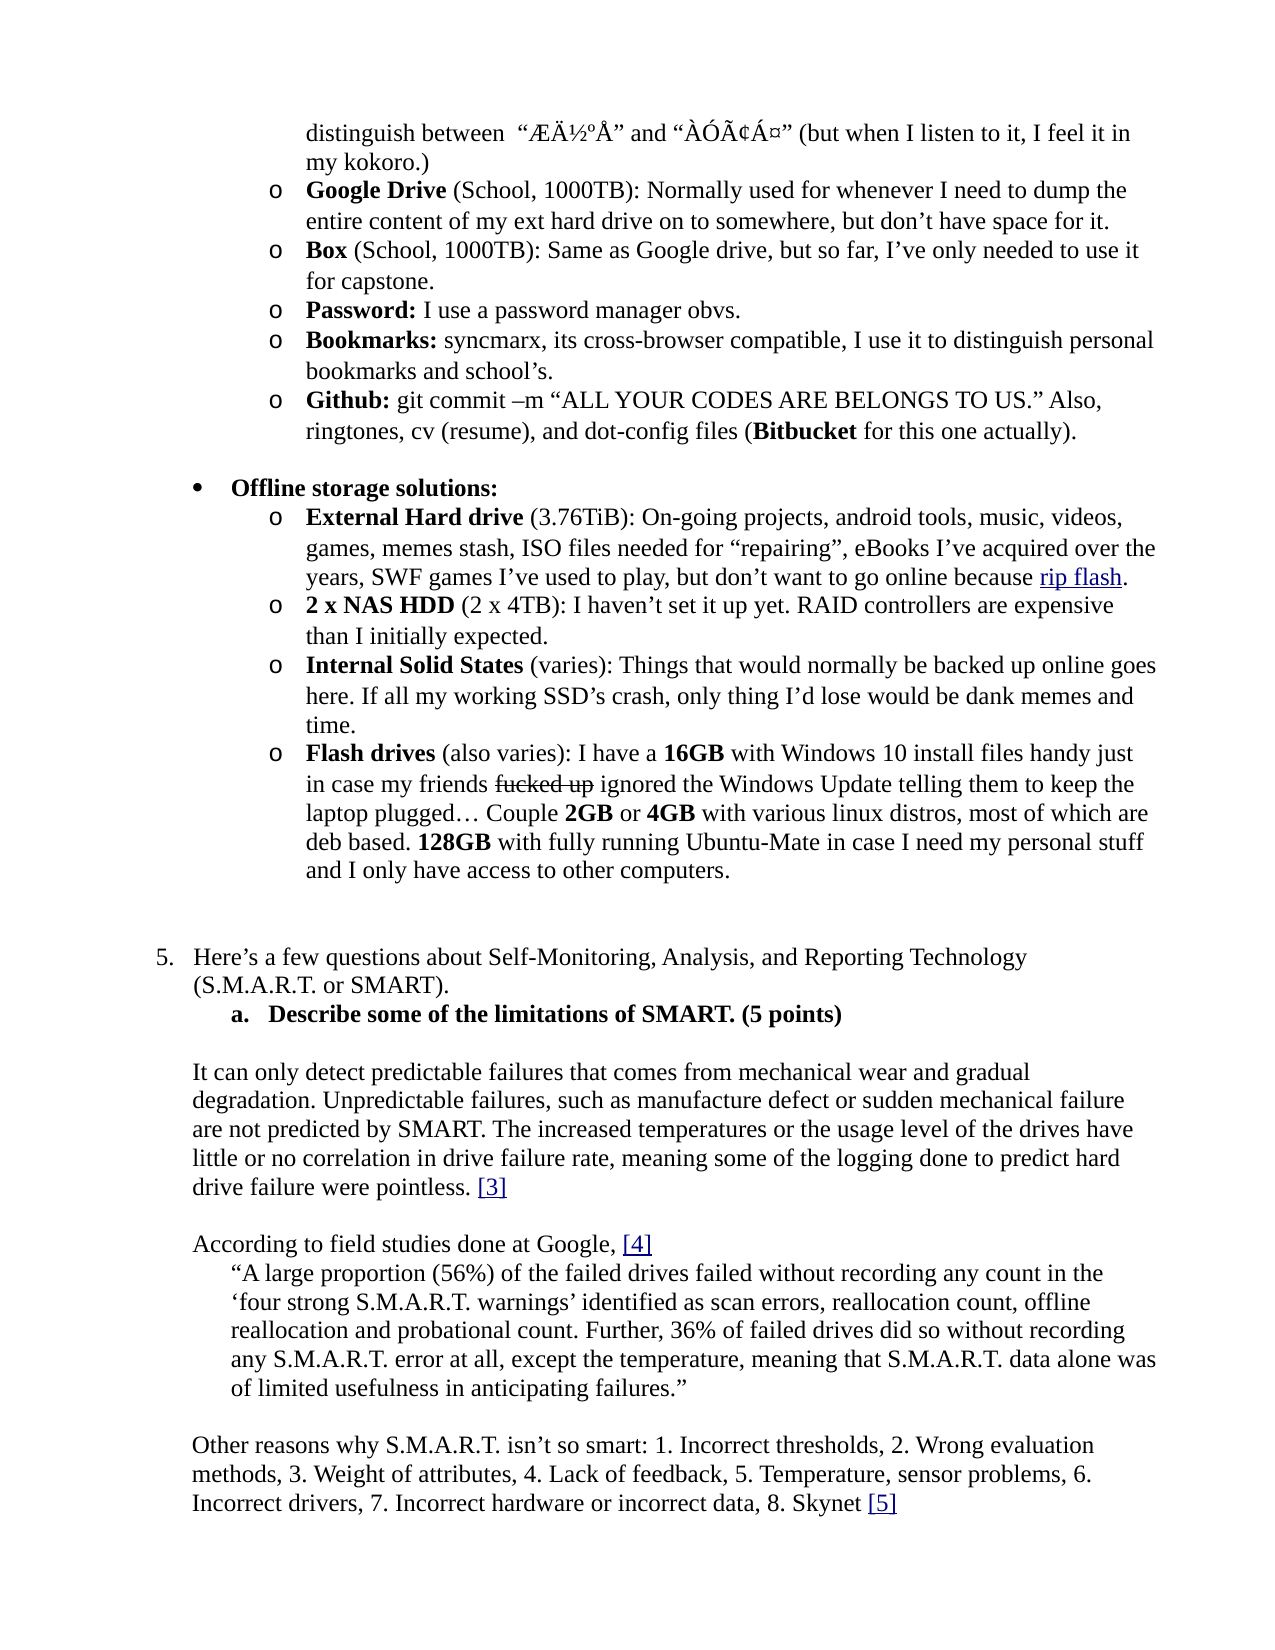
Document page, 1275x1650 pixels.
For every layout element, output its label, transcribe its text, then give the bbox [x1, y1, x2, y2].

list distinguish between “ÆÄ½ºÅ” and “ÀÓÃ¢Á¤” (but when I listen to it, I feel it in my kokoro.) [268, 118, 1157, 176]
text According to field studies done at Google, [4] [192, 1229, 1157, 1258]
list Flash drives (also varies): I have a 16GB with Windows 10 install files handy just in case my friends fucked up ignored the Windows Update telling them to keep the laptop plugged… Couple 2GB or 4GB with various linux distros, most of which are deb based. 128GB with fully running Ubuntu-Mate in case I need my personal stuff and I only have access to other computers. [268, 738, 1157, 884]
list Internal Solid States (varies): Things that would normally be backed up online goes here. If all my working SSD’s crash, only thing I’d lose would be dank memes and time. [268, 650, 1157, 738]
text It can only detect predictable failures that comes from mechanical wear and gradual degradation. Unpredictable failures, such as manufacture defect or sudden mechanical failure are not predicted by SMART. The increased temperatures or the usage level of the drives have little or no correlation in drive failure rate, meaning some of the logging done to predict hard drive failure were pointless. [3] [192, 1057, 1157, 1201]
list Describe some of the limitations of SMART. (5 points) [231, 999, 1157, 1028]
list Here’s a few questions about Self-Monitoring, Analysis, and Reporting Technology (S.M.A.R.T. or SMART). [156, 942, 1157, 999]
list External Hard drive (3.76TiB): On-going projects, android tools, music, videos, games, memes stash, ISO files needed for “repairing”, eBooks I’ve acquired over the years, SWF games I’ve used to play, but don’t want to go online because rip flash. [268, 502, 1157, 591]
list Github: git commit –m “ALL YOUR CODES ARE BELONGS TO US.” Also, ringtones, cv (resume), and dot-config files (Bitbucket for this one actually). [268, 385, 1157, 445]
list Offline storage solutions: [193, 473, 1157, 502]
list Google Drive (School, 1000TB): Normally used for whenever I need to dump the entire content of my ext hard drive on to somewhere, but don’t have space for it. [268, 176, 1157, 235]
list Password: I use a password manager obvs. [268, 295, 1157, 326]
text “A large proportion (56%) of the failed drives failed without recording any count in the ‘four strong S.M.A.R.T. warnings’ identified as scan errors, reallocation count, offline reallocation and probational count. Further, 36% of failed drives did so without recording any S.M.A.R.T. error at all, except the temperature, meaning that S.M.A.R.T. data alone was of limited usefulness in anticipating failures.” [231, 1258, 1157, 1402]
list 2 x NAS HDD (2 x 4TB): I haven’t set it up yet. RAID controllers are expensive than I initially expected. [268, 591, 1157, 650]
list Bookmarks: syncmarx, its cross-browser compatible, I use it to distinguish personal bookmarks and school’s. [268, 326, 1157, 385]
list Box (School, 1000TB): Same as Google drive, but so far, I’ve only needed to use it for capstone. [268, 235, 1157, 295]
text Other reasons why S.M.A.R.T. isn’t so smart: 1. Incorrect thresholds, 2. Wrong evaluation methods, 3. Weight of attributes, 4. Lack of feedback, 5. Temperature, sensor problems, 6. Incorrect drivers, 7. Incorrect hardware or incorrect data, 8. Skynet [5] [192, 1431, 1157, 1517]
